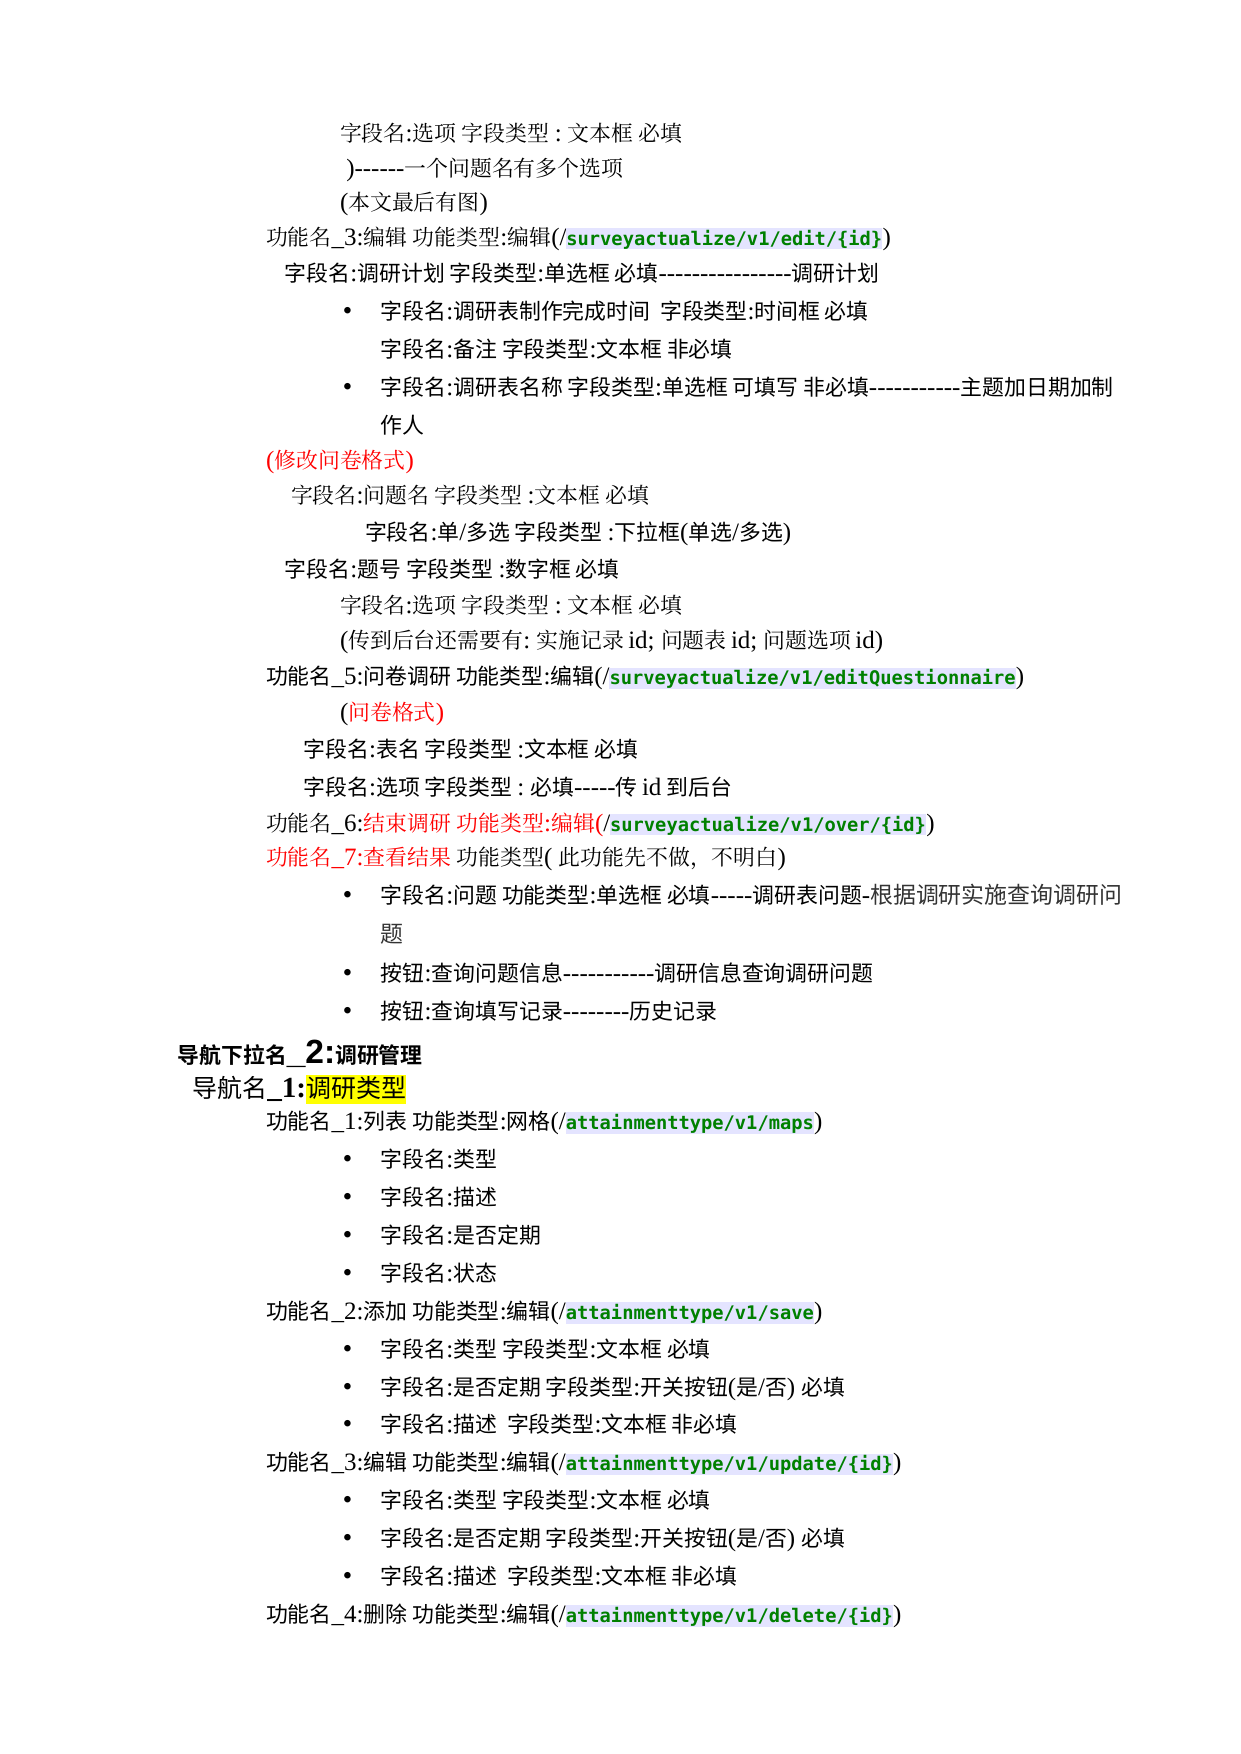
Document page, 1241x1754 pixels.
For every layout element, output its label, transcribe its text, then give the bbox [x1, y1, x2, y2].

text 字段名:表名 字段类型 :文本框 必填 [118, 732, 1122, 763]
text 功能名_7:查看结果 功能类型( 此功能先不做，不明白) [118, 842, 1122, 871]
text 字段名:单/多选 字段类型 :下拉框(单选/多选) [118, 514, 1122, 546]
text 字段名:题号 字段类型 :数字框 必填 [118, 552, 1122, 584]
list 字段名:类型 字段类型:文本框 必填 [343, 1332, 1122, 1363]
subtitle 导航名_1:调研类型 [118, 1071, 1122, 1104]
list 按钮:查询填写记录--------历史记录 [343, 994, 1122, 1026]
list 字段名:是否定期 字段类型:开关按钮(是/否) 必填 [343, 1521, 1122, 1553]
text 功能名_2:添加 功能类型:编辑(/attainmenttype/v1/save) [118, 1294, 1122, 1325]
list 字段名:是否定期 字段类型:开关按钮(是/否) 必填 [343, 1369, 1122, 1401]
text (本文最后有图) [118, 187, 1122, 216]
text 功能名_1:列表 功能类型:网格(/attainmenttype/v1/maps) [118, 1104, 1122, 1136]
text (传到后台还需要有: 实施记录id; 问题表id; 问题选项id) [118, 625, 1122, 654]
text 字段名:选项 字段类型 : 必填-----传id到后台 [118, 770, 1122, 801]
text 功能名_5:问卷调研 功能类型:编辑(/surveyactualize/v1/editQuestionnaire) [118, 659, 1122, 691]
text 字段名:选项 字段类型 : 文本框 必填 [118, 590, 1122, 619]
text 字段名:选项 字段类型 : 文本框 必填 [118, 118, 1122, 147]
list 字段名:问题 功能类型:单选框 必填-----调研表问题-根据调研实施查询调研问题 [343, 877, 1122, 949]
text (问卷格式) [118, 697, 1122, 726]
text 功能名_6:结束调研 功能类型:编辑(/surveyactualize/v1/over/{id}) [118, 808, 1122, 836]
list 字段名:调研表名称 字段类型:单选框 可填写 非必填-----------主题加日期加制作人 [343, 370, 1122, 439]
list 字段名:类型 字段类型:文本框 必填 [343, 1483, 1122, 1515]
subtitle 导航下拉名_2:调研管理 [118, 1032, 1122, 1071]
list 字段名:调研表制作完成时间 字段类型:时间框 必填 [343, 294, 1122, 326]
text (修改问卷格式) [118, 446, 1122, 474]
text 功能名_3:编辑 功能类型:编辑(/surveyactualize/v1/edit/{id}) [118, 222, 1122, 250]
text 功能名_4:删除 功能类型:编辑(/attainmenttype/v1/delete/{id}) [118, 1597, 1122, 1629]
list 字段名:是否定期 [343, 1218, 1122, 1249]
list 字段名:备注 字段类型:文本框 非必填 [343, 332, 1122, 363]
text )------一个问题名有多个选项 [118, 153, 1122, 181]
text 字段名:调研计划 字段类型:单选框 必填----------------调研计划 [118, 256, 1122, 288]
text 字段名:问题名 字段类型 :文本框 必填 [118, 480, 1122, 509]
list 按钮:查询问题信息-----------调研信息查询调研问题 [343, 956, 1122, 988]
list 字段名:描述 字段类型:文本框 非必填 [343, 1559, 1122, 1591]
list 字段名:描述 [343, 1180, 1122, 1212]
list 字段名:描述 字段类型:文本框 非必填 [343, 1407, 1122, 1439]
list 字段名:类型 [343, 1142, 1122, 1174]
list 字段名:状态 [343, 1256, 1122, 1287]
text 功能名_3:编辑 功能类型:编辑(/attainmenttype/v1/update/{id}) [118, 1445, 1122, 1477]
